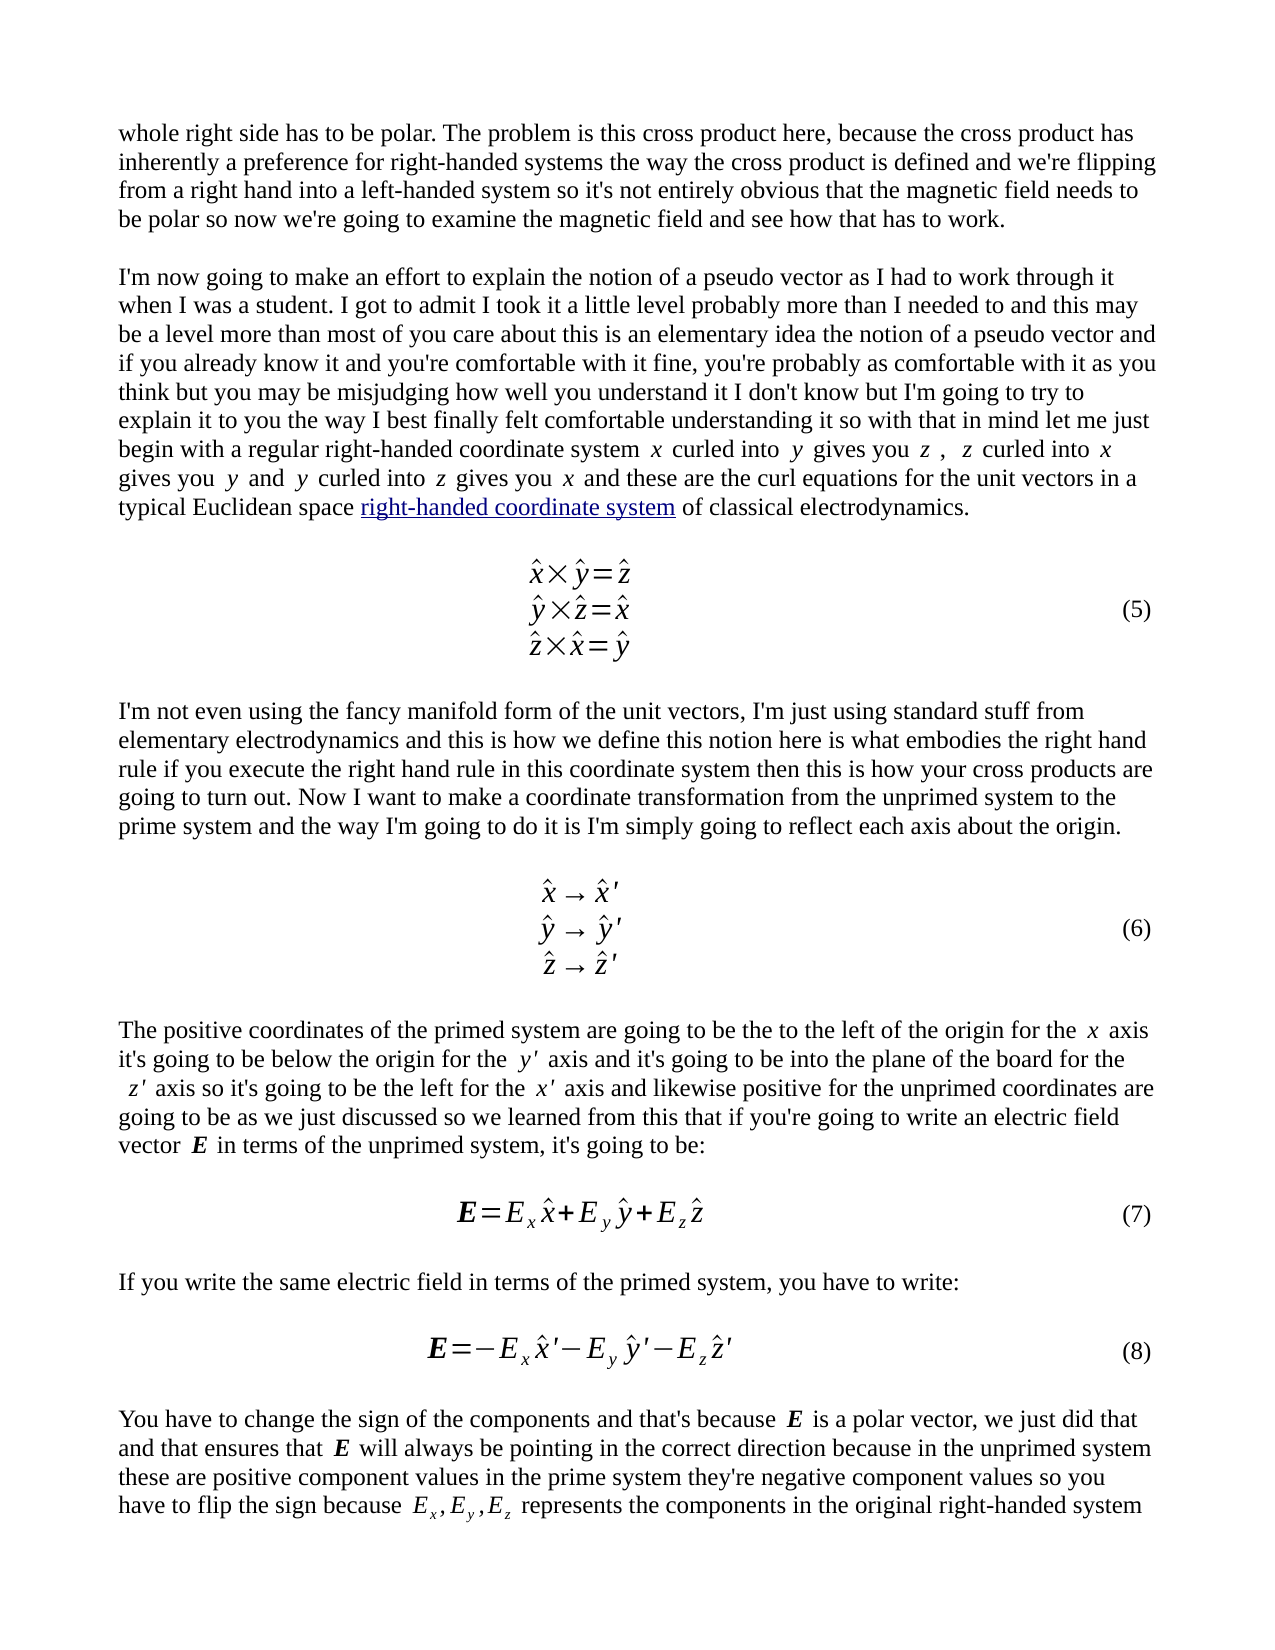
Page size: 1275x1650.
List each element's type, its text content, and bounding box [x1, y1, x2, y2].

text I'm now going to make an effort to explain the notion of a pseudo vector as I had to work through it when I was a student. I got to admit I took it a little level probably more than I needed to and this may be a level more than most of you care about this is an elementary idea the notion of a pseudo vector and if you already know it and you're comfortable with it fine, you're probably as comfortable with it as you think but you may be misjudging how well you understand it I don't know but I'm going to try to explain it to you the way I best finally felt comfortable understanding it so with that in mind let me just begin with a regular right-handed coordinate systemcurled intogives you, curled intogives youandcurled intogives youand these are the curl equations for the unit vectors in a typical Euclidean space right-handed coordinate system of classical electrodynamics. [118, 262, 1157, 521]
text The positive coordinates of the primed system are going to be the to the left of the origin for theaxis it's going to be below the origin for theaxis and it's going to be into the plane of the board for theaxis so it's going to be the left for theaxis and likewise positive for the unprimed coordinates are going to be as we just discussed so we learned from this that if you're going to write an electric field vectorin terms of the unprimed system, it's going to be: [118, 1016, 1157, 1159]
table_header (5) [1041, 549, 1157, 667]
table_header [118, 869, 1041, 987]
table_header [118, 1325, 1041, 1376]
table_header (7) [1041, 1188, 1157, 1239]
text You have to change the sign of the components and that's becauseis a polar vector, we just did that and that ensures thatwill always be pointing in the correct direction because in the unprimed system these are positive component values in the prime system they're negative component values so you have to flip the sign becauserepresents the components in the original right-handed system [118, 1404, 1157, 1523]
table_header (8) [1041, 1325, 1157, 1376]
text If you write the same electric field in terms of the primed system, you have to write: [118, 1267, 1157, 1296]
table_header (6) [1041, 869, 1157, 987]
table_header [118, 1188, 1041, 1239]
table_header [118, 549, 1041, 667]
text I'm not even using the fancy manifold form of the unit vectors, I'm just using standard stuff from elementary electrodynamics and this is how we define this notion here is what embodies the right hand rule if you execute the right hand rule in this coordinate system then this is how your cross products are going to turn out. Now I want to make a coordinate transformation from the unprimed system to the prime system and the way I'm going to do it is I'm simply going to reflect each axis about the origin. [118, 696, 1157, 840]
text whole right side has to be polar. The problem is this cross product here, because the cross product has inherently a preference for right-handed systems the way the cross product is defined and we're flipping from a right hand into a left-handed system so it's not entirely obvious that the magnetic field needs to be polar so now we're going to examine the magnetic field and see how that has to work. [118, 118, 1157, 233]
